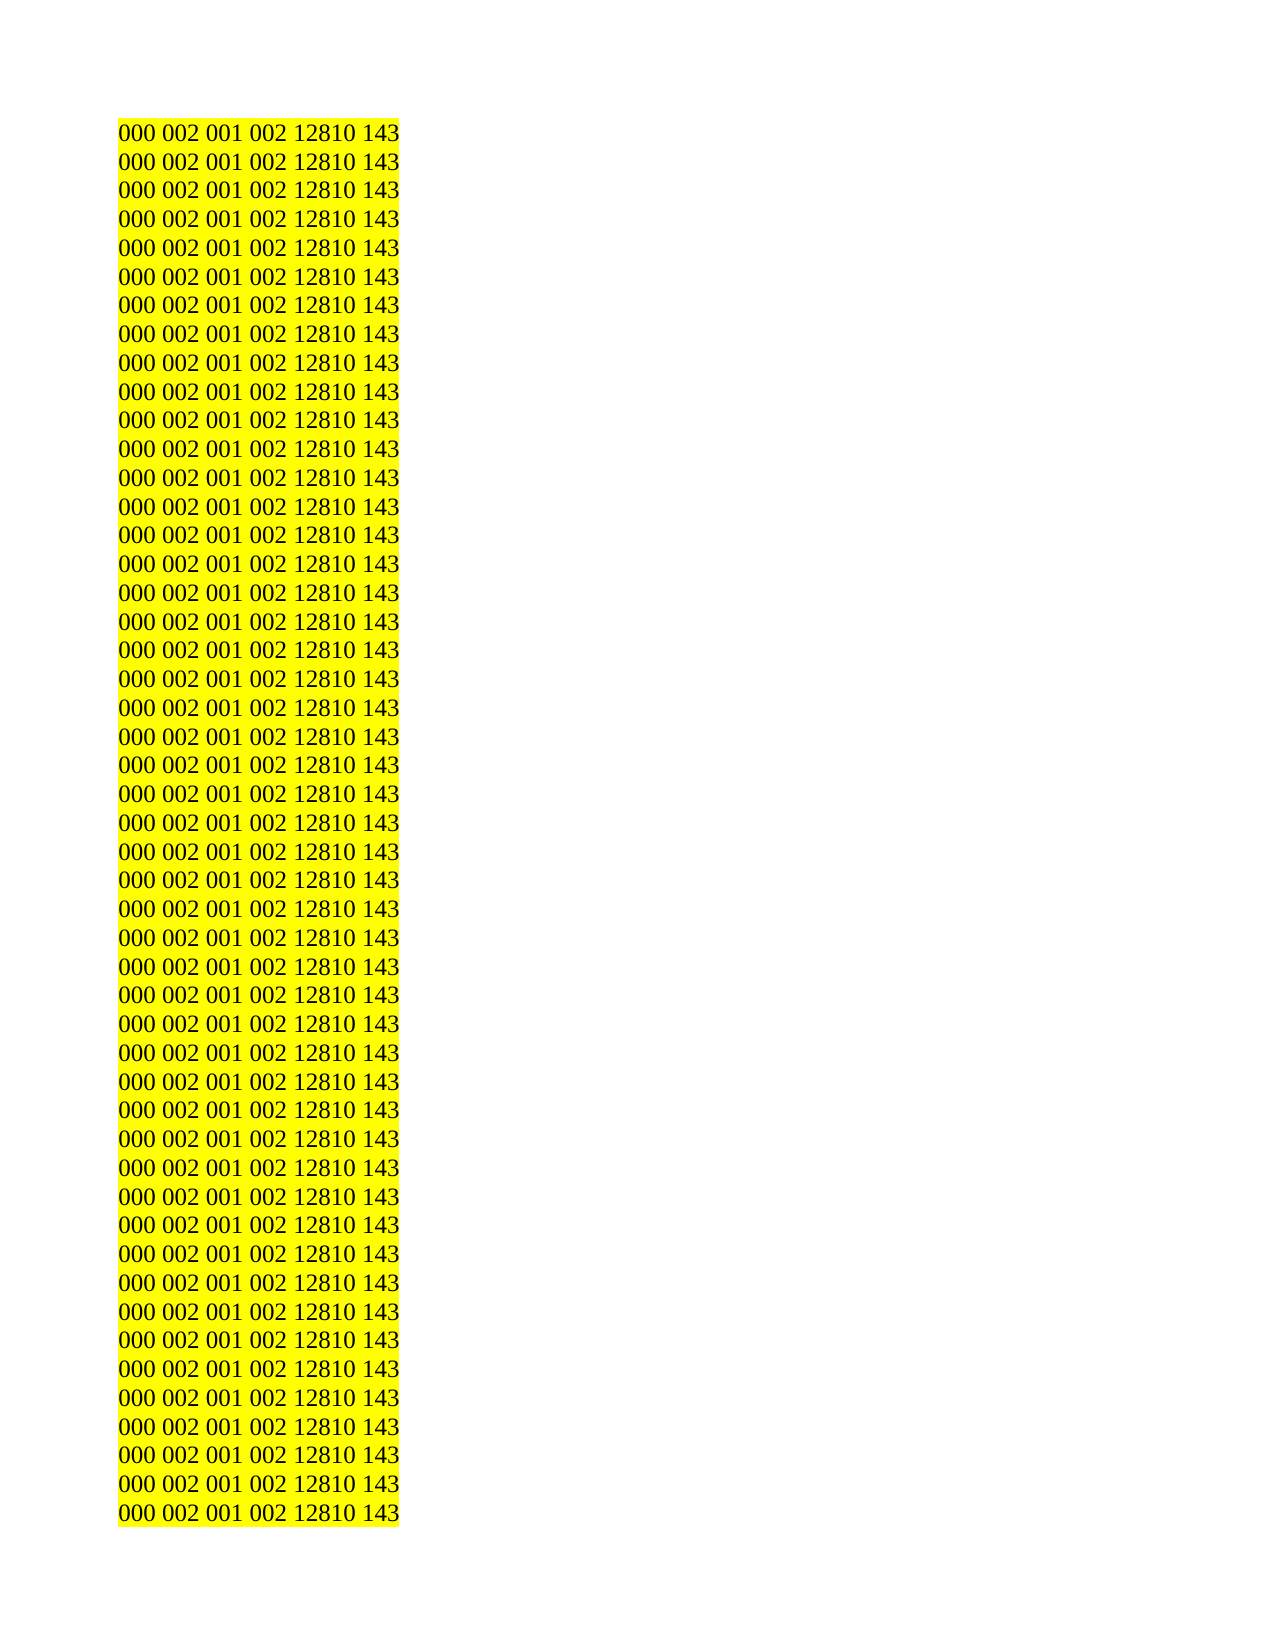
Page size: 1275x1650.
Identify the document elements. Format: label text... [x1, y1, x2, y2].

text 000 002 001 002 12810 143 [118, 118, 1157, 147]
text 000 002 001 002 12810 143 [118, 664, 1157, 693]
text 000 002 001 002 12810 143 [118, 319, 1157, 348]
text 000 002 001 002 12810 143 [118, 693, 1157, 722]
text 000 002 001 002 12810 143 [118, 1469, 1157, 1498]
text 000 002 001 002 12810 143 [118, 1182, 1157, 1211]
text 000 002 001 002 12810 143 [118, 1153, 1157, 1182]
text 000 002 001 002 12810 143 [118, 808, 1157, 837]
text 000 002 001 002 12810 143 [118, 1498, 1157, 1527]
text 000 002 001 002 12810 143 [118, 1124, 1157, 1153]
text 000 002 001 002 12810 143 [118, 348, 1157, 377]
text 000 002 001 002 12810 143 [118, 291, 1157, 319]
text 000 002 001 002 12810 143 [118, 866, 1157, 894]
text 000 002 001 002 12810 143 [118, 262, 1157, 291]
text 000 002 001 002 12810 143 [118, 1038, 1157, 1067]
text 000 002 001 002 12810 143 [118, 463, 1157, 492]
text 000 002 001 002 12810 143 [118, 923, 1157, 952]
text 000 002 001 002 12810 143 [118, 894, 1157, 923]
text 000 002 001 002 12810 143 [118, 1326, 1157, 1354]
text 000 002 001 002 12810 143 [118, 176, 1157, 204]
text 000 002 001 002 12810 143 [118, 981, 1157, 1009]
text 000 002 001 002 12810 143 [118, 549, 1157, 578]
text 000 002 001 002 12810 143 [118, 147, 1157, 176]
text 000 002 001 002 12810 143 [118, 377, 1157, 406]
text 000 002 001 002 12810 143 [118, 607, 1157, 636]
text 000 002 001 002 12810 143 [118, 1067, 1157, 1096]
text 000 002 001 002 12810 143 [118, 779, 1157, 808]
text 000 002 001 002 12810 143 [118, 1297, 1157, 1326]
text 000 002 001 002 12810 143 [118, 1268, 1157, 1297]
text 000 002 001 002 12810 143 [118, 492, 1157, 521]
text 000 002 001 002 12810 143 [118, 636, 1157, 664]
text 000 002 001 002 12810 143 [118, 1009, 1157, 1038]
text 000 002 001 002 12810 143 [118, 1239, 1157, 1268]
text 000 002 001 002 12810 143 [118, 521, 1157, 549]
text 000 002 001 002 12810 143 [118, 434, 1157, 463]
text 000 002 001 002 12810 143 [118, 837, 1157, 866]
text 000 002 001 002 12810 143 [118, 1383, 1157, 1412]
text 000 002 001 002 12810 143 [118, 1412, 1157, 1441]
text 000 002 001 002 12810 143 [118, 722, 1157, 751]
text 000 002 001 002 12810 143 [118, 406, 1157, 434]
text 000 002 001 002 12810 143 [118, 1354, 1157, 1383]
text 000 002 001 002 12810 143 [118, 1441, 1157, 1469]
text 000 002 001 002 12810 143 [118, 751, 1157, 779]
text 000 002 001 002 12810 143 [118, 1211, 1157, 1239]
text 000 002 001 002 12810 143 [118, 578, 1157, 607]
text 000 002 001 002 12810 143 [118, 233, 1157, 262]
text 000 002 001 002 12810 143 [118, 952, 1157, 981]
text 000 002 001 002 12810 143 [118, 204, 1157, 233]
text 000 002 001 002 12810 143 [118, 1096, 1157, 1124]
